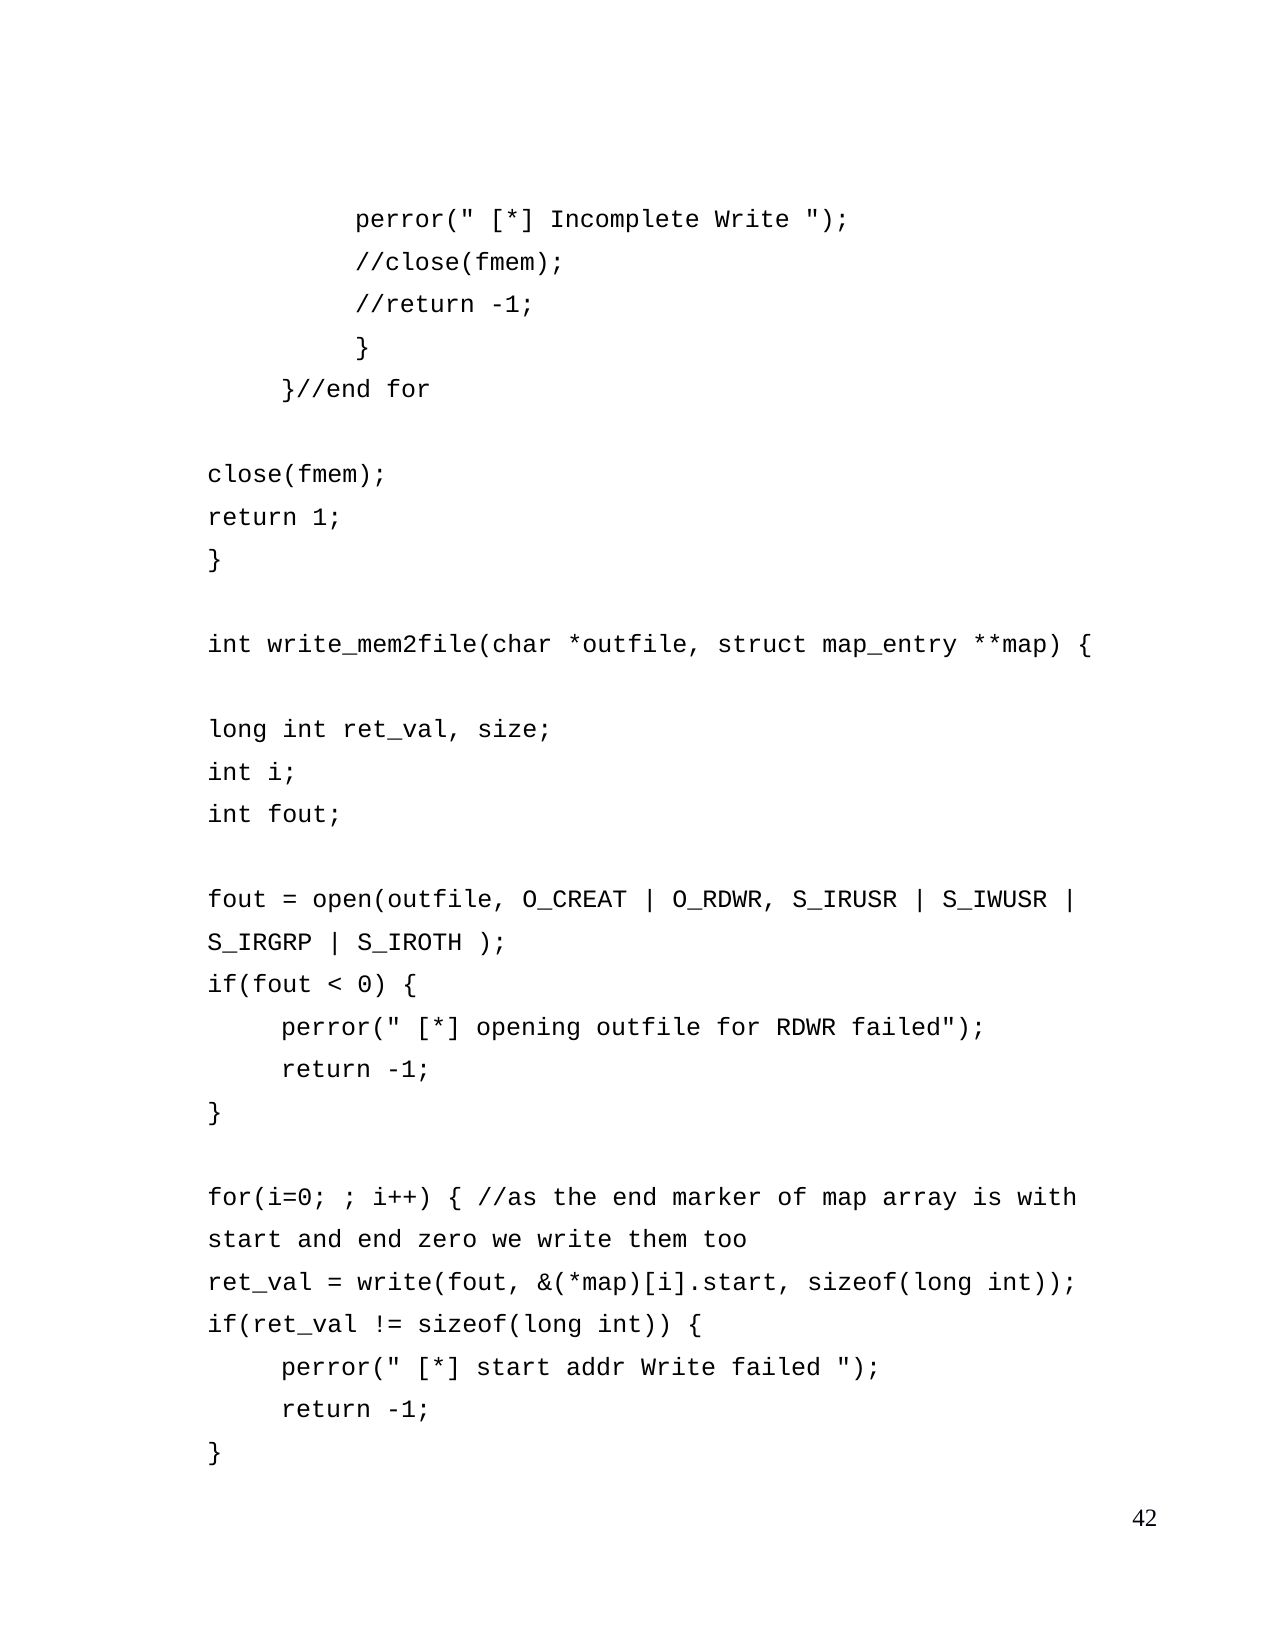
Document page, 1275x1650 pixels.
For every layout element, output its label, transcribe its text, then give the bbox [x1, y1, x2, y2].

text int i; [207, 759, 1157, 788]
text return -1; [207, 1397, 1157, 1425]
text } [207, 334, 1157, 363]
text perror(" [*] start addr Write failed "); [207, 1354, 1157, 1383]
text //return -1; [207, 292, 1157, 320]
text for(i=0; ; i++) { //as the end marker of map array is with start and end zero we write them too [207, 1184, 1157, 1255]
text if(fout < 0) { [207, 972, 1157, 1000]
text return -1; [207, 1057, 1157, 1085]
text close(fmem); [207, 462, 1157, 490]
text }//end for [207, 377, 1157, 405]
text perror(" [*] opening outfile for RDWR failed"); [207, 1014, 1157, 1043]
text //close(fmem); [207, 249, 1157, 278]
text int write_mem2file(char *outfile, struct map_entry **map) { [207, 632, 1157, 660]
text if(ret_val != sizeof(long int)) { [207, 1312, 1157, 1340]
text return 1; [207, 504, 1157, 533]
text } [207, 1439, 1157, 1468]
text } [207, 547, 1157, 575]
text fout = open(outfile, O_CREAT | O_RDWR, S_IRUSR | S_IWUSR | S_IRGRP | S_IROTH ); [207, 887, 1157, 958]
text long int ret_val, size; [207, 717, 1157, 745]
text ret_val = write(fout, &(*map)[i].start, sizeof(long int)); [207, 1269, 1157, 1298]
text } [207, 1099, 1157, 1128]
text int fout; [207, 802, 1157, 830]
text perror(" [*] Incomplete Write "); [207, 207, 1157, 235]
